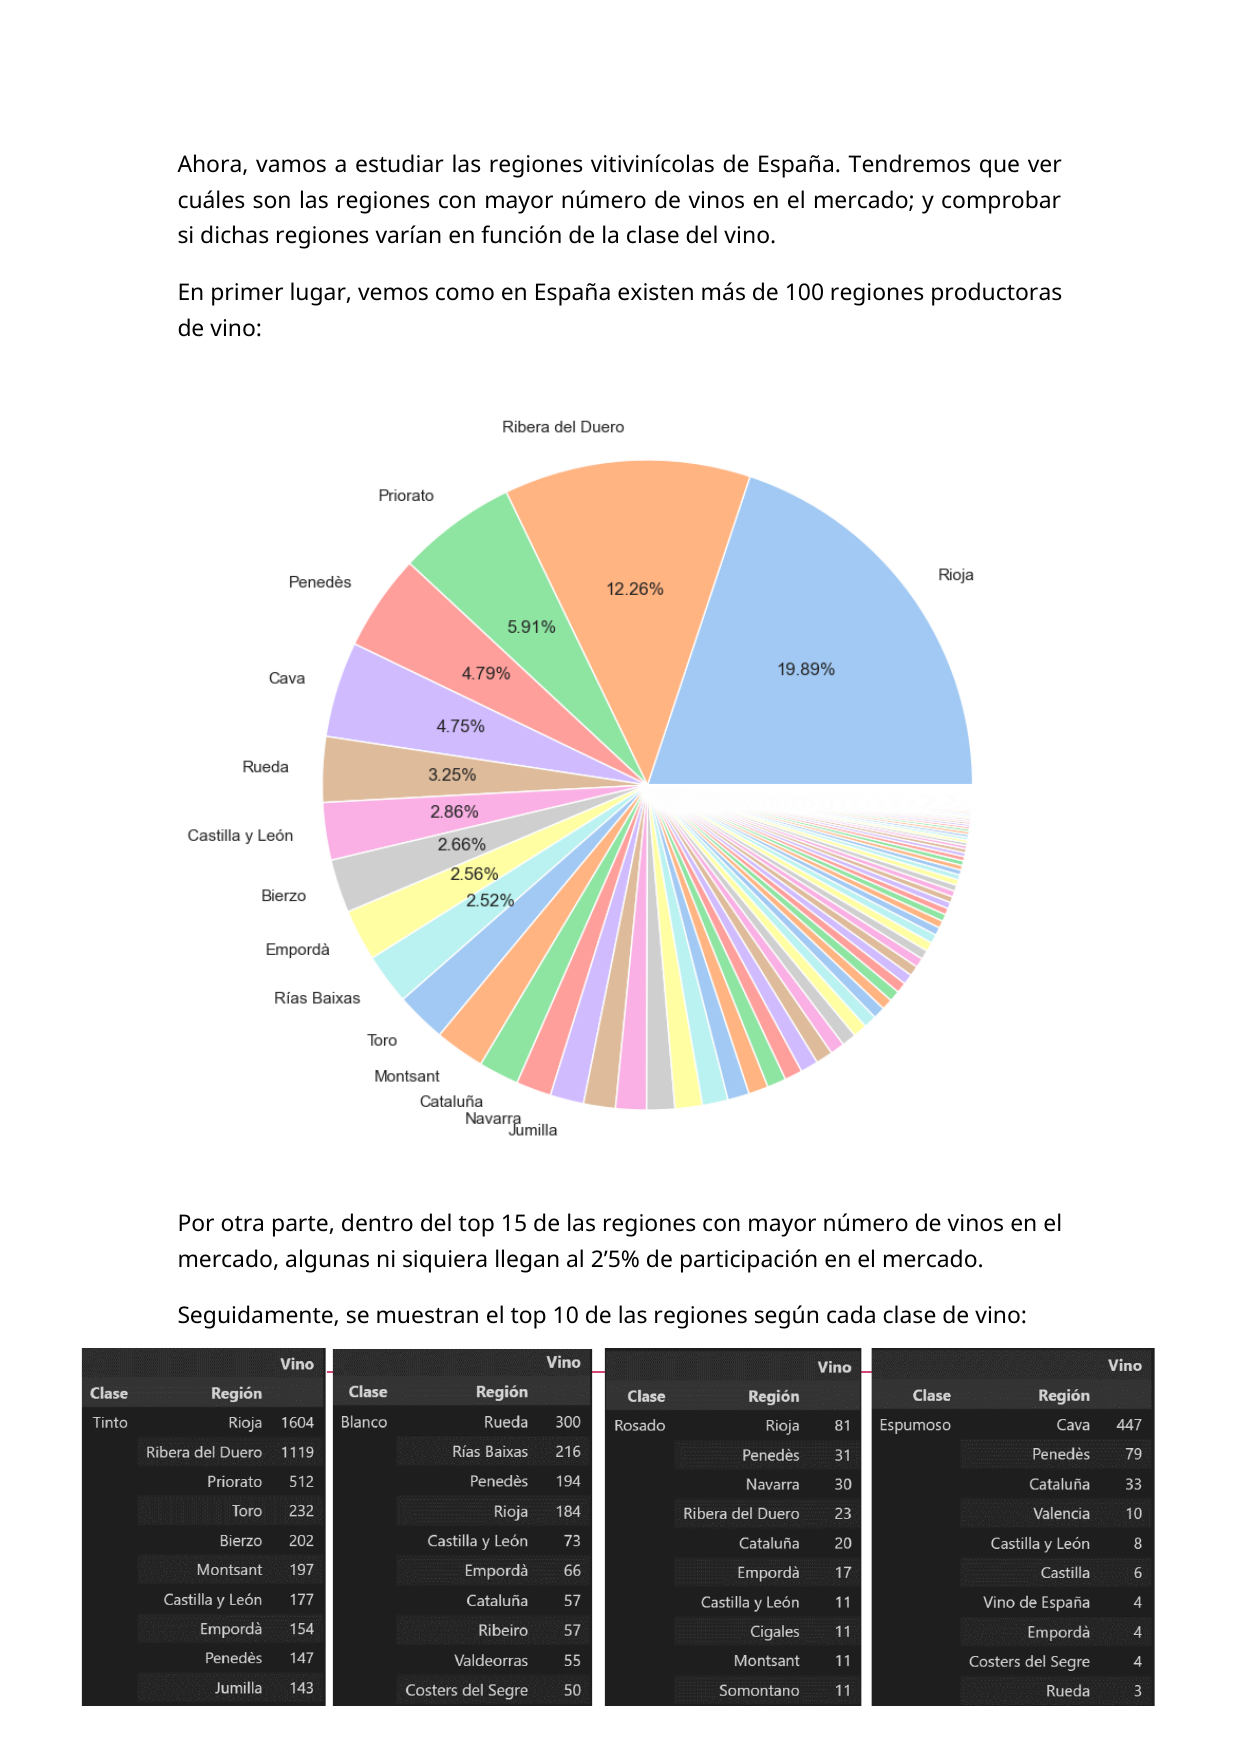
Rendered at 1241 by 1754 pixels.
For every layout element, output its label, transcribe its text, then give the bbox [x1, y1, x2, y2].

text Seguidamente, se muestran el top 10 de las regiones según cada clase de vino: [177, 1299, 1063, 1331]
text Ahora, vamos a estudiar las regiones vitivinícolas de España. Tendremos que ver cuáles son las regiones con mayor número de vinos en el mercado; y comprobar si dichas regiones varían en función de la clase del vino. [177, 148, 1063, 251]
text En primer lugar, vemos como en España existen más de 100 regiones productoras de vino: [177, 276, 1063, 343]
text Por otra parte, dentro del top 15 de las regiones con mayor número de vinos en el mercado, algunas ni siquiera llegan al 2’5% de participación en el mercado. [177, 1202, 1063, 1274]
